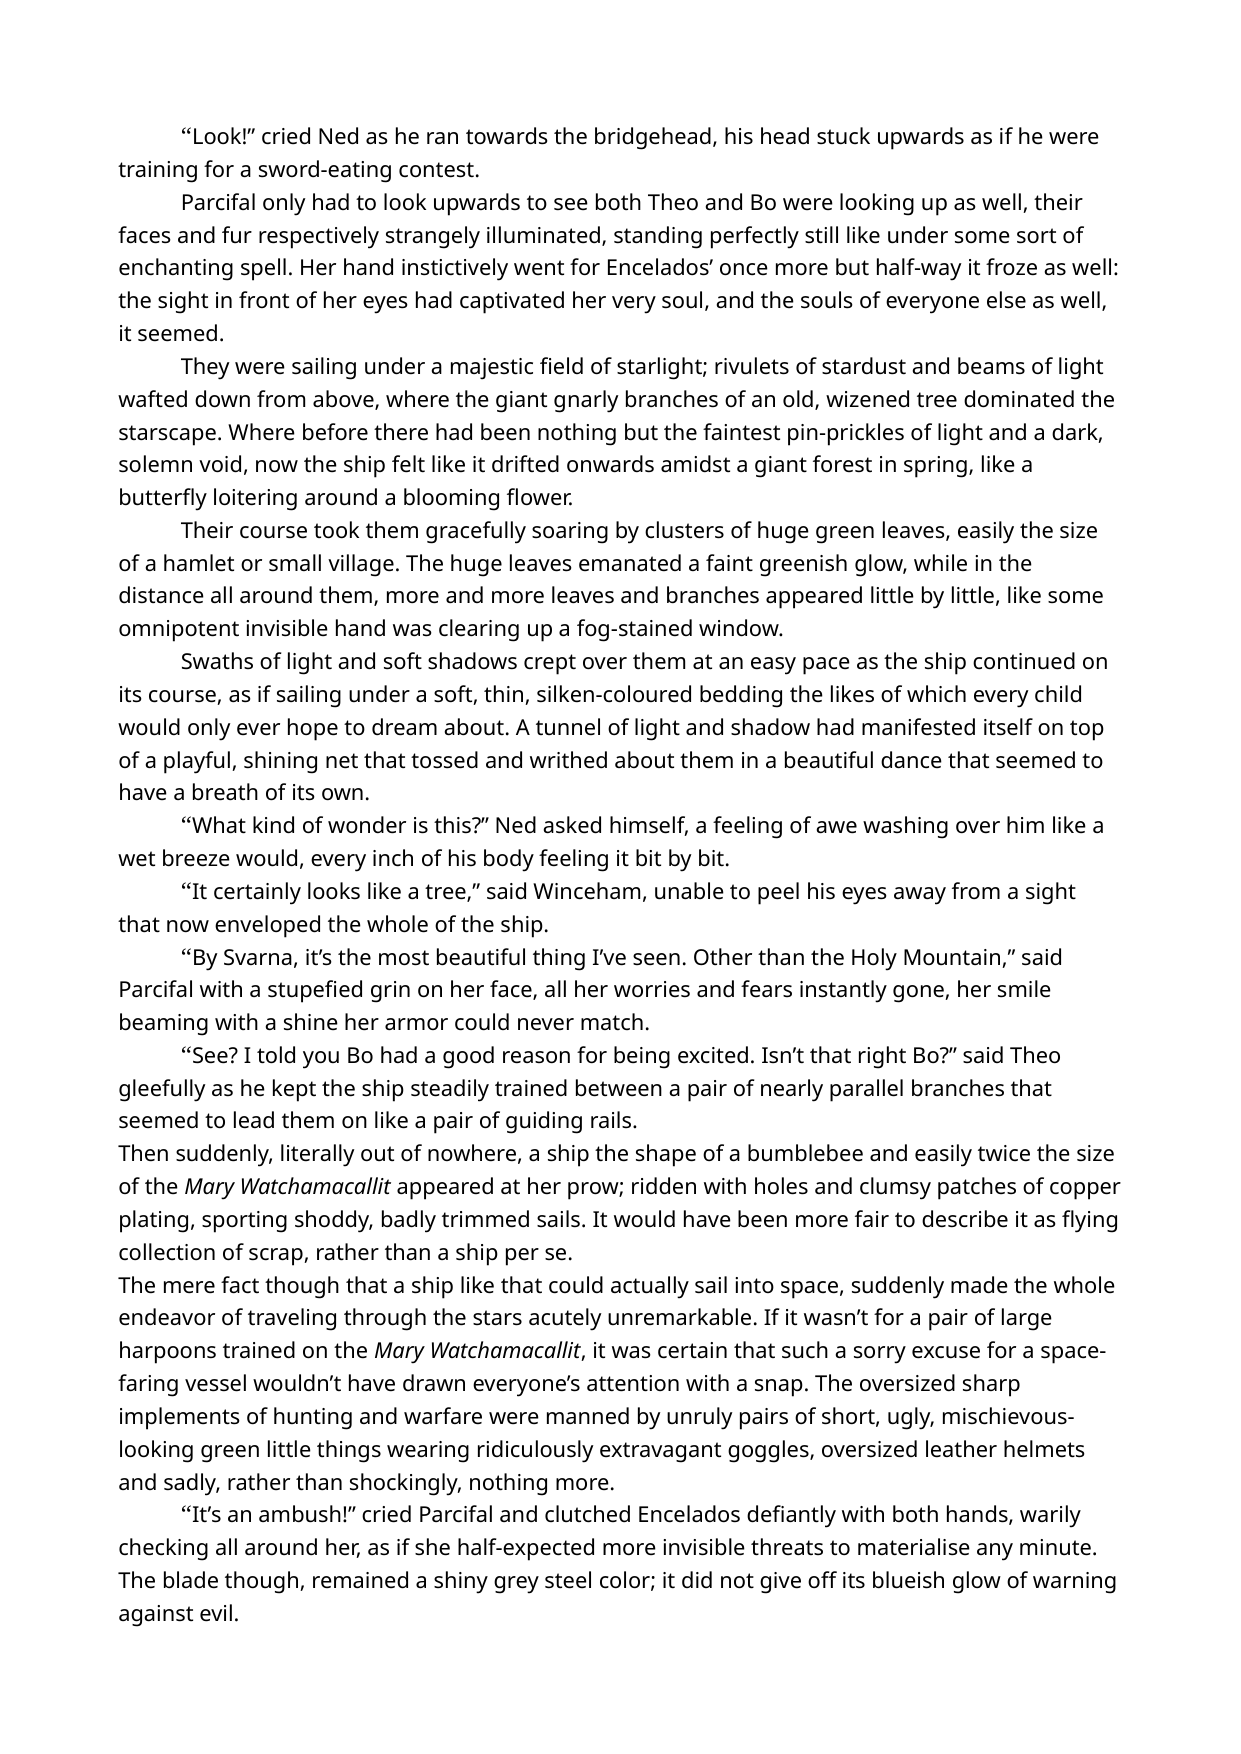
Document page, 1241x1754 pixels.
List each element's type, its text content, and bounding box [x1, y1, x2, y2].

text “It’s an ambush!” cried Parcifal and clutched Encelados defiantly with both hands, warily checking all around her, as if she half-expected more invisible threats to materialise any minute. The blade though, remained a shiny grey steel color; it did not give off its blueish glow of warning against evil. [118, 1496, 1122, 1627]
text Then suddenly, literally out of nowhere, a ship the shape of a bumblebee and easily twice the size of the Mary Watchamacallit appeared at her prow; ridden with holes and clumsy patches of copper plating, sporting shoddy, badly trimmed sails. It would have been more fair to describe it as flying collection of scrap, rather than a ship per se. [118, 1135, 1122, 1267]
text “See? I told you Bo had a good reason for being excited. Isn’t that right Bo?” said Theo gleefully as he kept the ship steadily trained between a pair of nearly parallel branches that seemed to lead them on like a pair of guiding rails. [118, 1037, 1122, 1135]
text “Look!” cried Ned as he ran towards the bridgehead, his head stuck upwards as if he were training for a sword-eating contest. [118, 118, 1122, 184]
text Their course took them gracefully soaring by clusters of huge green leaves, easily the size of a hamlet or small village. The huge leaves emanated a faint greenish glow, while in the distance all around them, more and more leaves and branches appeared little by little, like some omnipotent invisible hand was clearing up a fog-stained window. [118, 512, 1122, 643]
text “It certainly looks like a tree,” said Winceham, unable to peel his eyes away from a sight that now enveloped the whole of the ship. [118, 873, 1122, 938]
text “What kind of wonder is this?” Ned asked himself, a feeling of awe washing over him like a wet breeze would, every inch of his body feeling it bit by bit. [118, 807, 1122, 873]
text Swaths of light and soft shadows crept over them at an easy pace as the ship continued on its course, as if sailing under a soft, thin, silken-coloured bedding the likes of which every child would only ever hope to dream about. A tunnel of light and shadow had manifested itself on top of a playful, shining net that tossed and writhed about them in a beautiful dance that seemed to have a breath of its own. [118, 643, 1122, 807]
text The mere fact though that a ship like that could actually sail into space, suddenly made the whole endeavor of traveling through the stars acutely unremarkable. If it wasn’t for a pair of large harpoons trained on the Mary Watchamacallit, it was certain that such a sorry excuse for a space-faring vessel wouldn’t have drawn everyone’s attention with a snap. The oversized sharp implements of hunting and warfare were manned by unruly pairs of short, ugly, mischievous-looking green little things wearing ridiculously extravagant goggles, oversized leather helmets and sadly, rather than shockingly, nothing more. [118, 1267, 1122, 1496]
text “By Svarna, it’s the most beautiful thing I’ve seen. Other than the Holy Mountain,” said Parcifal with a stupefied grin on her face, all her worries and fears instantly gone, her smile beaming with a shine her armor could never match. [118, 938, 1122, 1037]
text Parcifal only had to look upwards to see both Theo and Bo were looking up as well, their faces and fur respectively strangely illuminated, standing perfectly still like under some sort of enchanting spell. Her hand instictively went for Encelados’ once more but half-way it froze as well: the sight in front of her eyes had captivated her very soul, and the souls of everyone else as well, it seemed. [118, 184, 1122, 348]
text They were sailing under a majestic field of starlight; rivulets of stardust and beams of light wafted down from above, where the giant gnarly branches of an old, wizened tree dominated the starscape. Where before there had been nothing but the faintest pin-prickles of light and a dark, solemn void, now the ship felt like it drifted onwards amidst a giant forest in spring, like a butterfly loitering around a blooming flower. [118, 348, 1122, 512]
